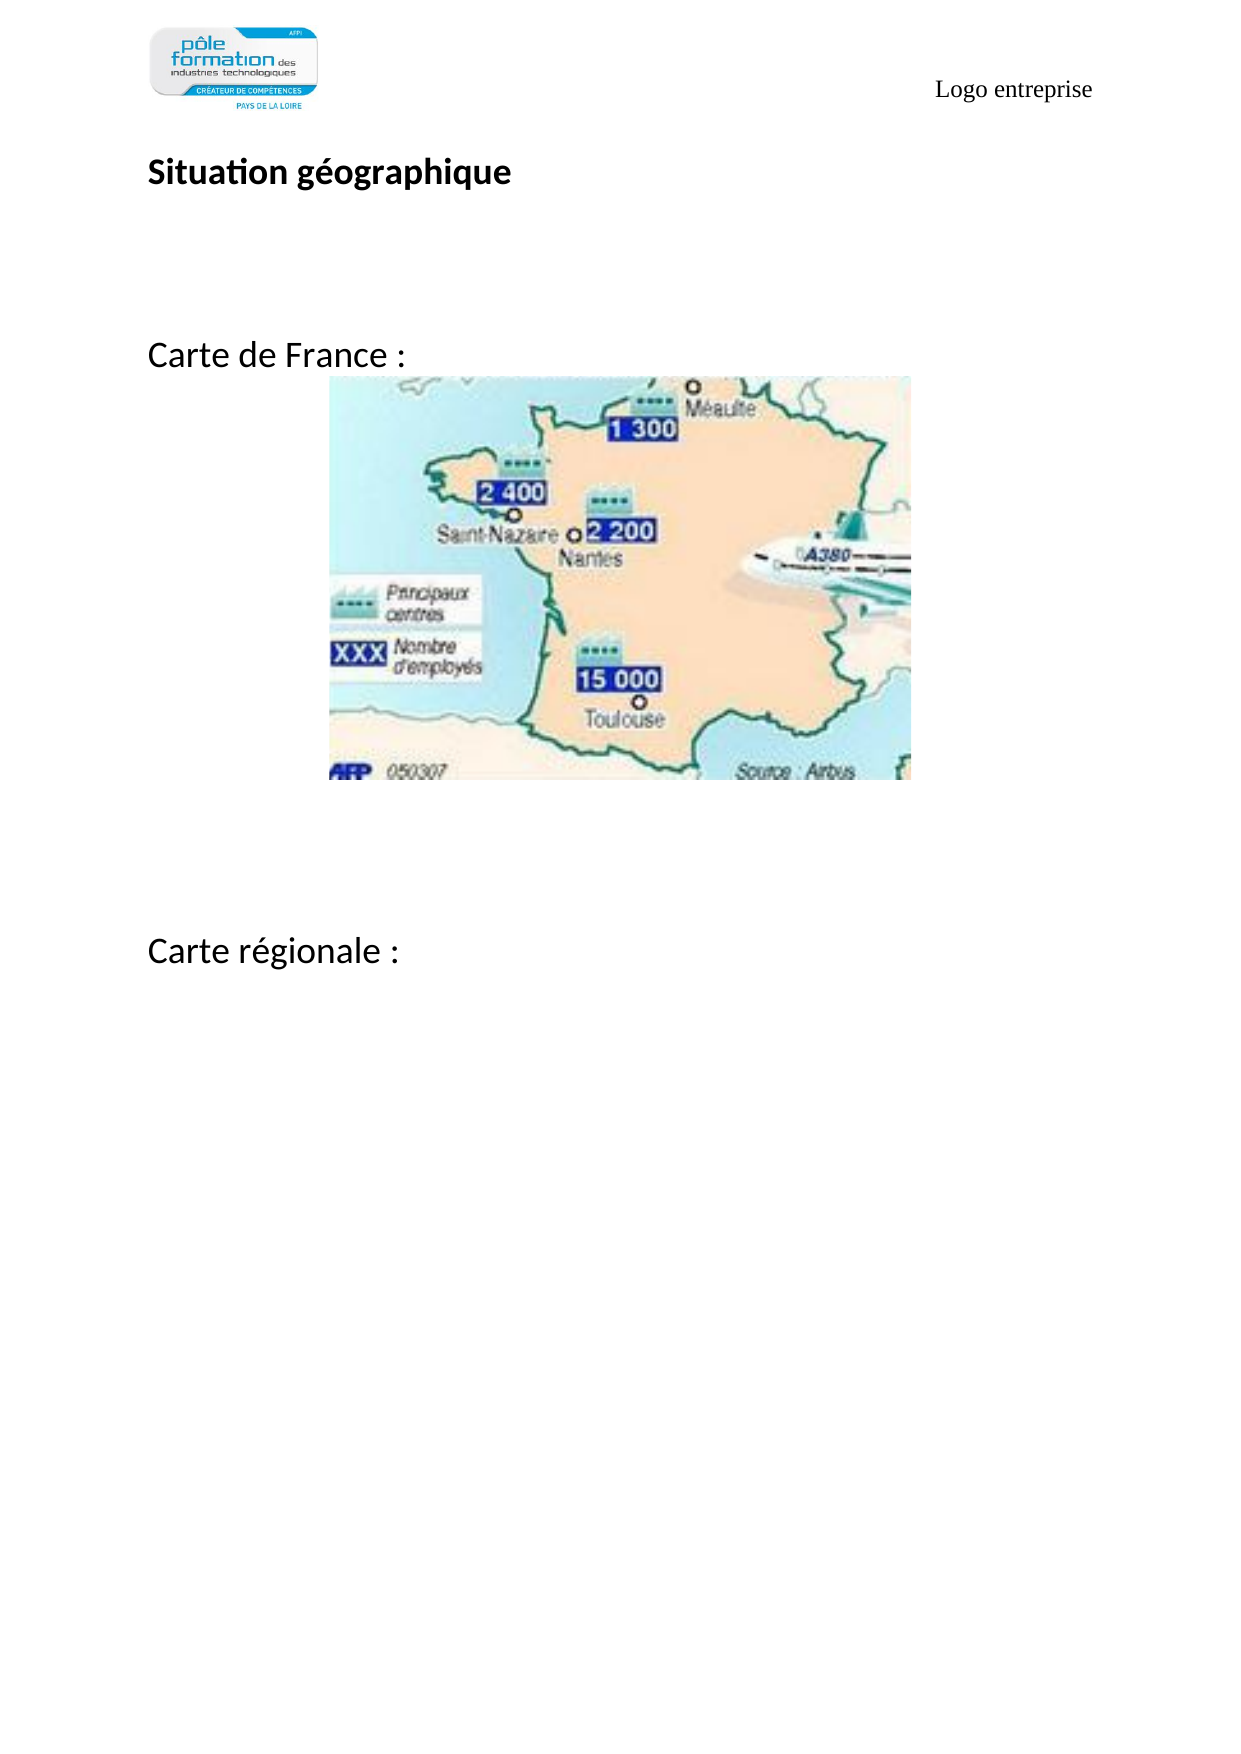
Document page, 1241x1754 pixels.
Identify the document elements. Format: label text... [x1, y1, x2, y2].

text Carte régionale : [148, 927, 1093, 973]
picture [329, 376, 912, 780]
text Situation géographique [148, 148, 1093, 193]
picture [147, 25, 319, 112]
text Carte de France : [148, 331, 1093, 377]
